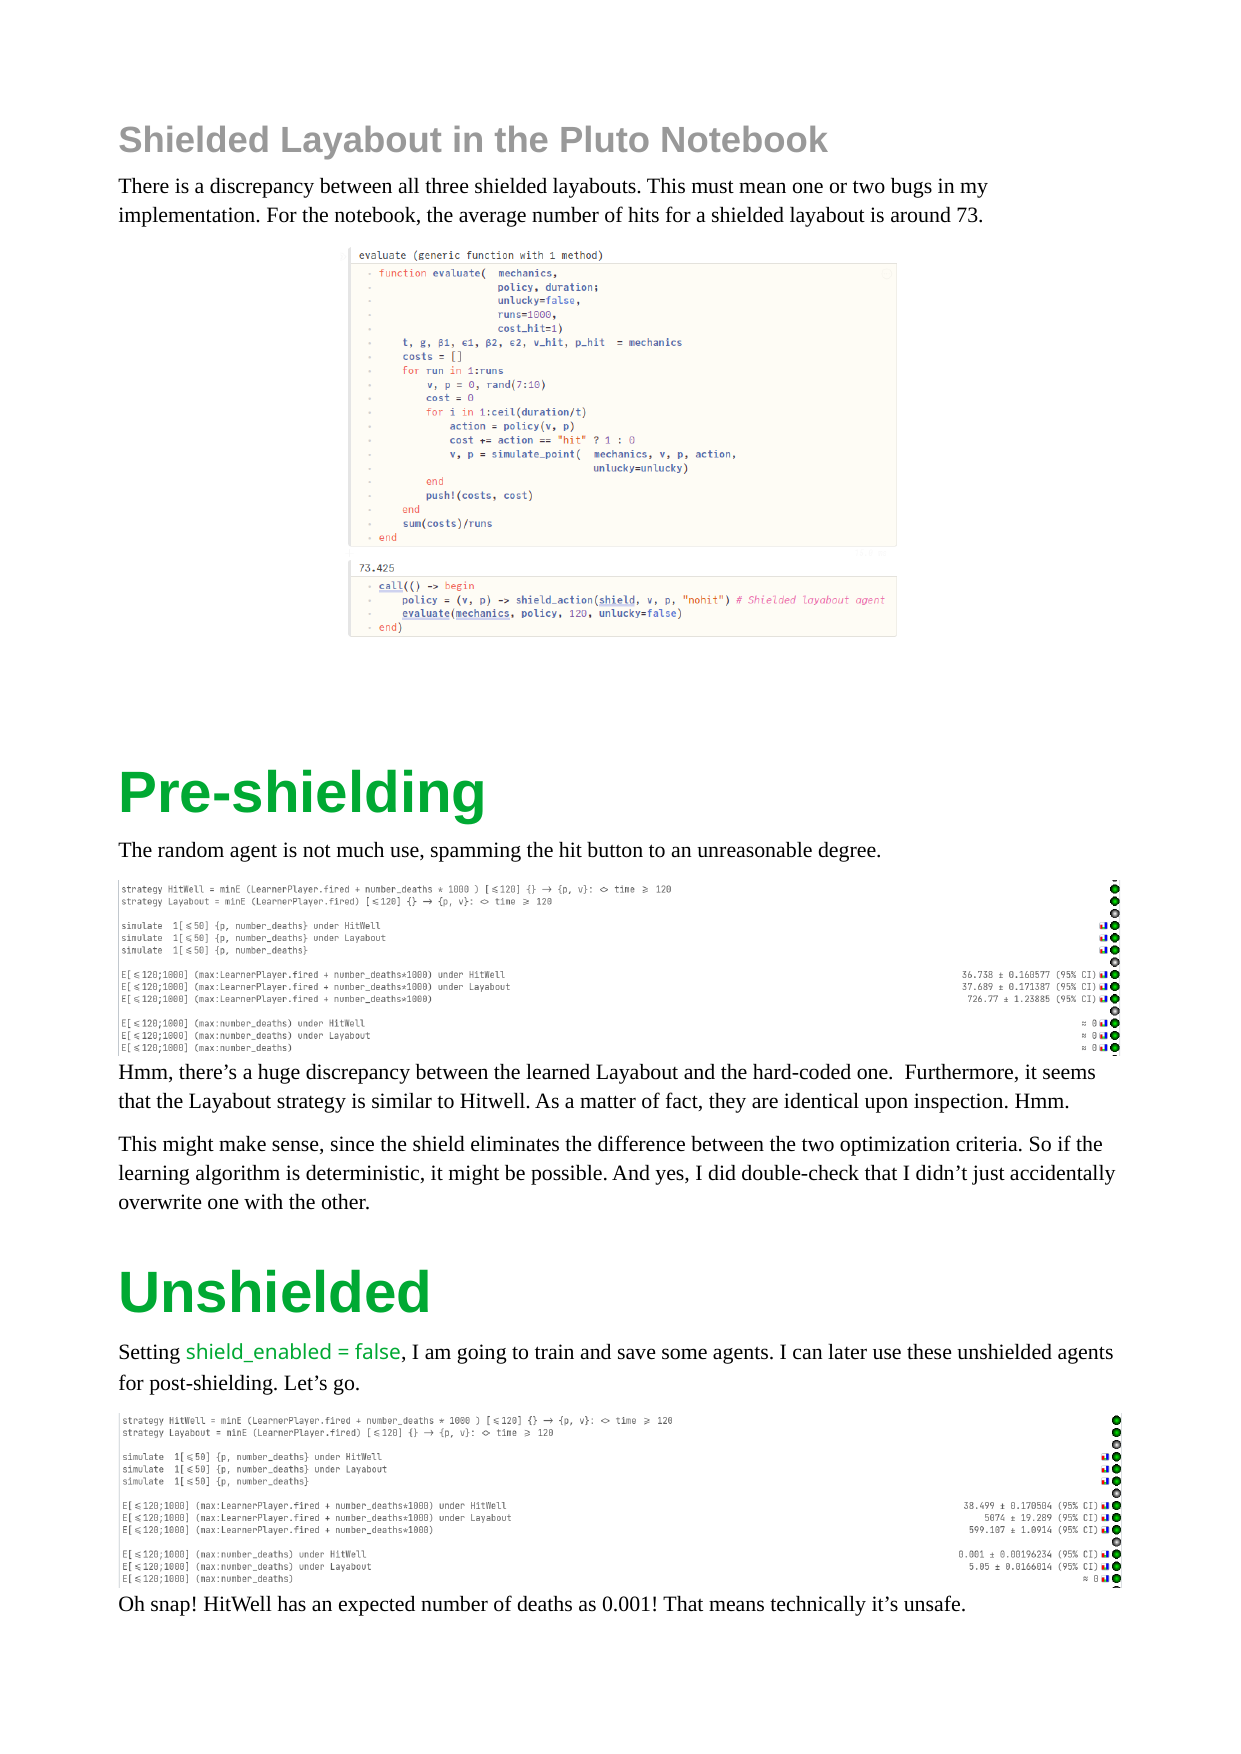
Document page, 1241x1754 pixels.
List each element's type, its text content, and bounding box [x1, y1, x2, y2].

subtitle Unshielded [118, 1258, 1122, 1325]
picture [118, 880, 1122, 1056]
text There is a discrepancy between all three shielded layabouts. This must mean one or two bugs in my implementation. For the notebook, the average number of hits for a shielded layabout is around 73. [118, 173, 1122, 227]
picture [118, 1413, 1122, 1588]
text This might make sense, since the shield eliminates the difference between the two optimization criteria. So if the learning algorithm is deterministic, it might be possible. And yes, I did double-check that I didn’t just accidentally overwrite one with the other. [118, 1131, 1122, 1214]
text Oh snap! HitWell has an expected number of deaths as 0.001! That means technically it’s unsafe. [118, 1588, 1122, 1616]
picture [340, 245, 900, 642]
text The random agent is not much use, spamming the hit button to an unreasonable degree. [118, 837, 1122, 862]
text Setting shield_enabled = false, I am going to train and save some agents. I can later use these unshielded agents for post-shielding. Let’s go. [118, 1337, 1122, 1395]
subtitle Pre-shielding [118, 757, 1122, 824]
text Hmm, there’s a huge discrepancy between the learned Layabout and the hard-coded one. Furthermore, it seems that the Layabout strategy is similar to Hitwell. As a matter of fact, they are identical upon inspection. Hmm. [118, 1056, 1122, 1113]
subtitle Shielded Layabout in the Pluto Notebook [118, 118, 1122, 160]
